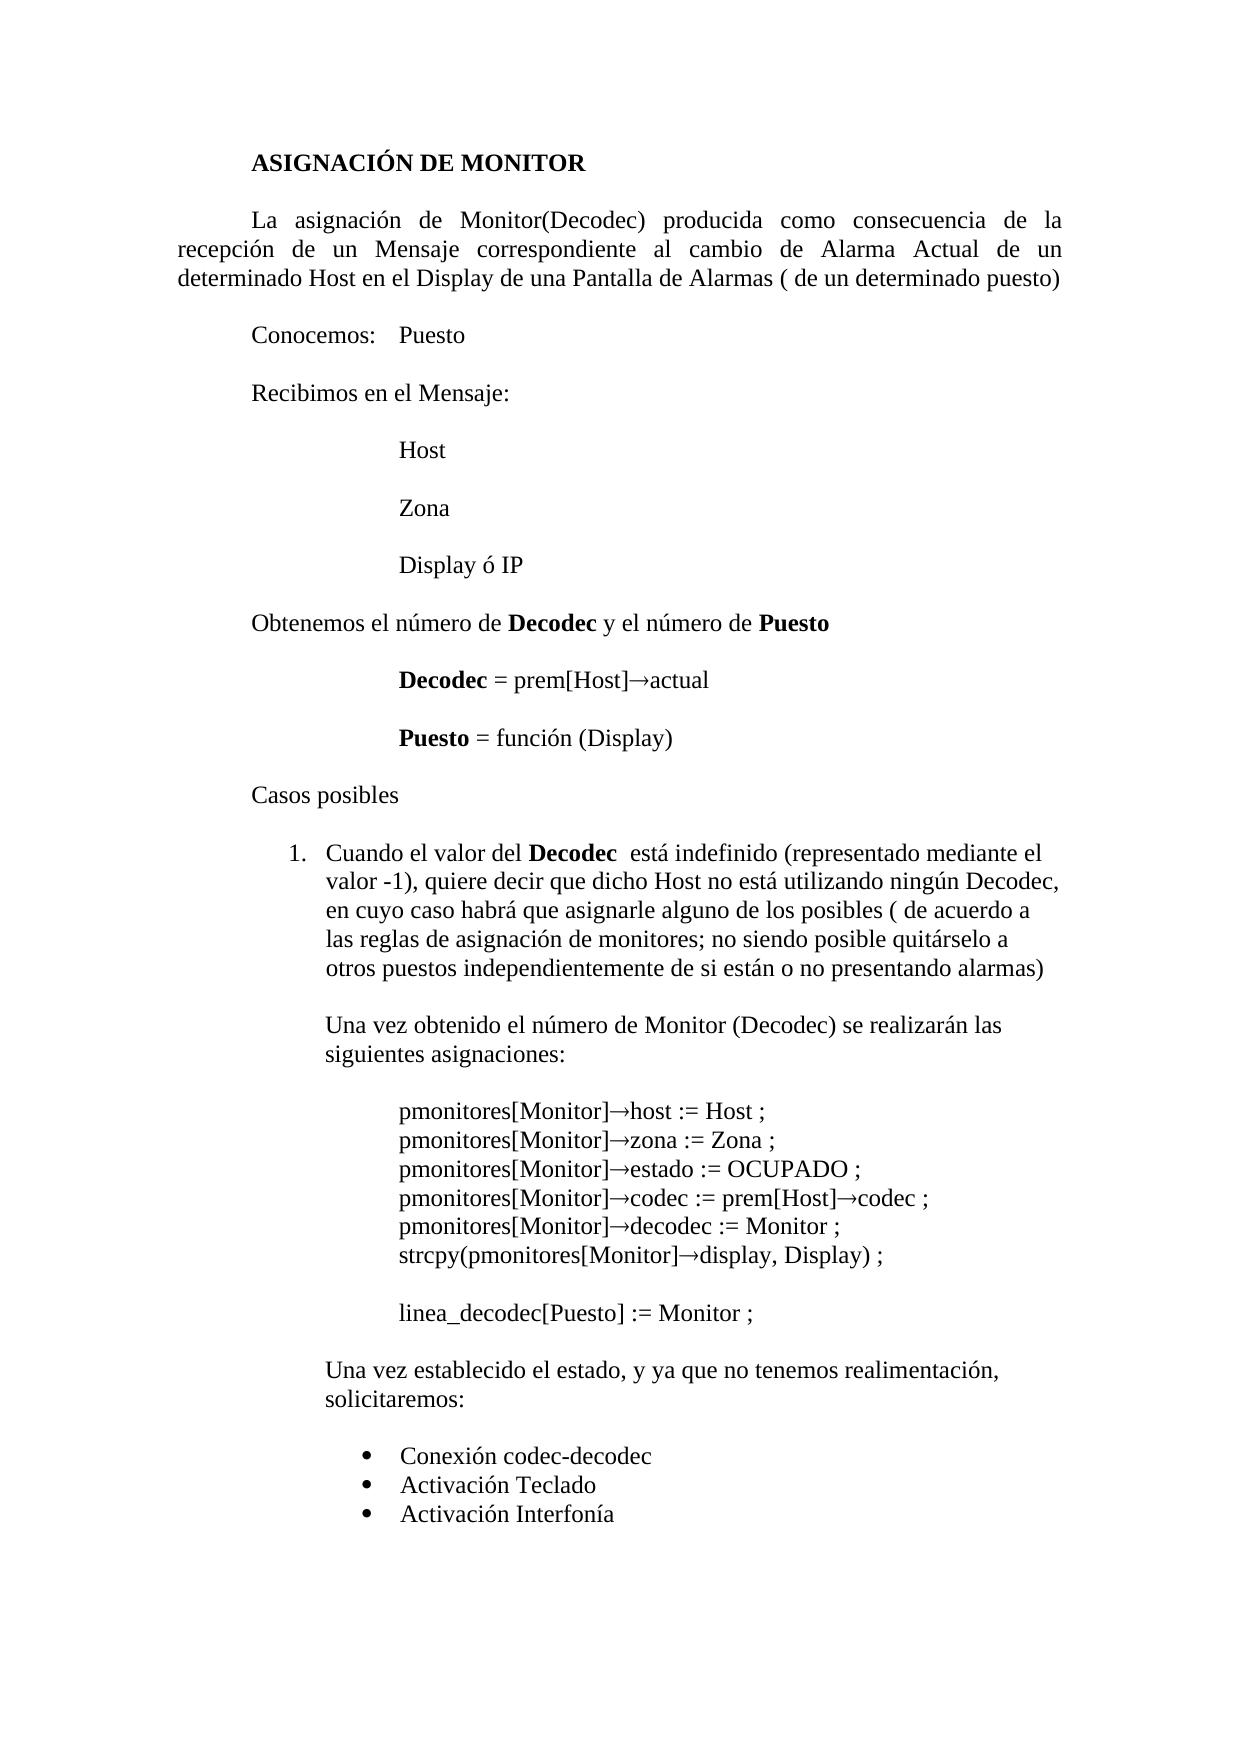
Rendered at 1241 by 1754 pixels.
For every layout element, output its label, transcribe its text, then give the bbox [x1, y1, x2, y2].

text pmonitores[Monitor]host := Host ; [325, 1096, 1063, 1125]
text linea_decodec[Puesto] := Monitor ; [325, 1298, 1063, 1326]
text ASIGNACIÓN DE MONITOR [177, 148, 1063, 176]
text Una vez establecido el estado, y ya que no tenemos realimentación, solicitaremos: [325, 1355, 1063, 1413]
text Zona [177, 493, 1063, 521]
text pmonitores[Monitor]estado := OCUPADO ; [325, 1154, 1063, 1183]
list Activación Teclado [362, 1470, 1063, 1499]
list Activación Interfonía [362, 1499, 1063, 1528]
text strcpy(pmonitores[Monitor]display, Display) ; [325, 1240, 1063, 1269]
list Conexión codec-decodec [362, 1441, 1063, 1470]
text Puesto = función (Display) [177, 723, 1063, 751]
text Decodec = prem[Host]actual [177, 665, 1063, 694]
text Host [325, 435, 1063, 464]
text Display ó IP [177, 550, 1063, 579]
text pmonitores[Monitor]decodec := Monitor ; [325, 1211, 1063, 1240]
text Una vez obtenido el número de Monitor (Decodec) se realizarán las siguientes asignaciones: [325, 1010, 1063, 1068]
text Conocemos: Puesto [177, 320, 1063, 349]
text pmonitores[Monitor]codec := prem[Host]codec ; [325, 1183, 1063, 1211]
text Recibimos en el Mensaje: [177, 378, 1063, 406]
text Casos posibles [177, 780, 1063, 809]
text pmonitores[Monitor]zona := Zona ; [325, 1125, 1063, 1154]
text Obtenemos el número de Decodec y el número de Puesto [177, 608, 1063, 636]
list Cuando el valor del Decodec está indefinido (representado mediante el valor -1), quiere decir que dicho Host no está utilizando ningún Decodec, en cuyo caso habrá que asignarle alguno de los posibles ( de acuerdo a las reglas de asignación de monitores; no siendo posible quitárselo a otros puestos independientemente de si están o no presentando alarmas) [288, 838, 1063, 981]
text La asignación de Monitor(Decodec) producida como consecuencia de la recepción de un Mensaje correspondiente al cambio de Alarma Actual de un determinado Host en el Display de una Pantalla de Alarmas ( de un determinado puesto) [177, 205, 1063, 291]
